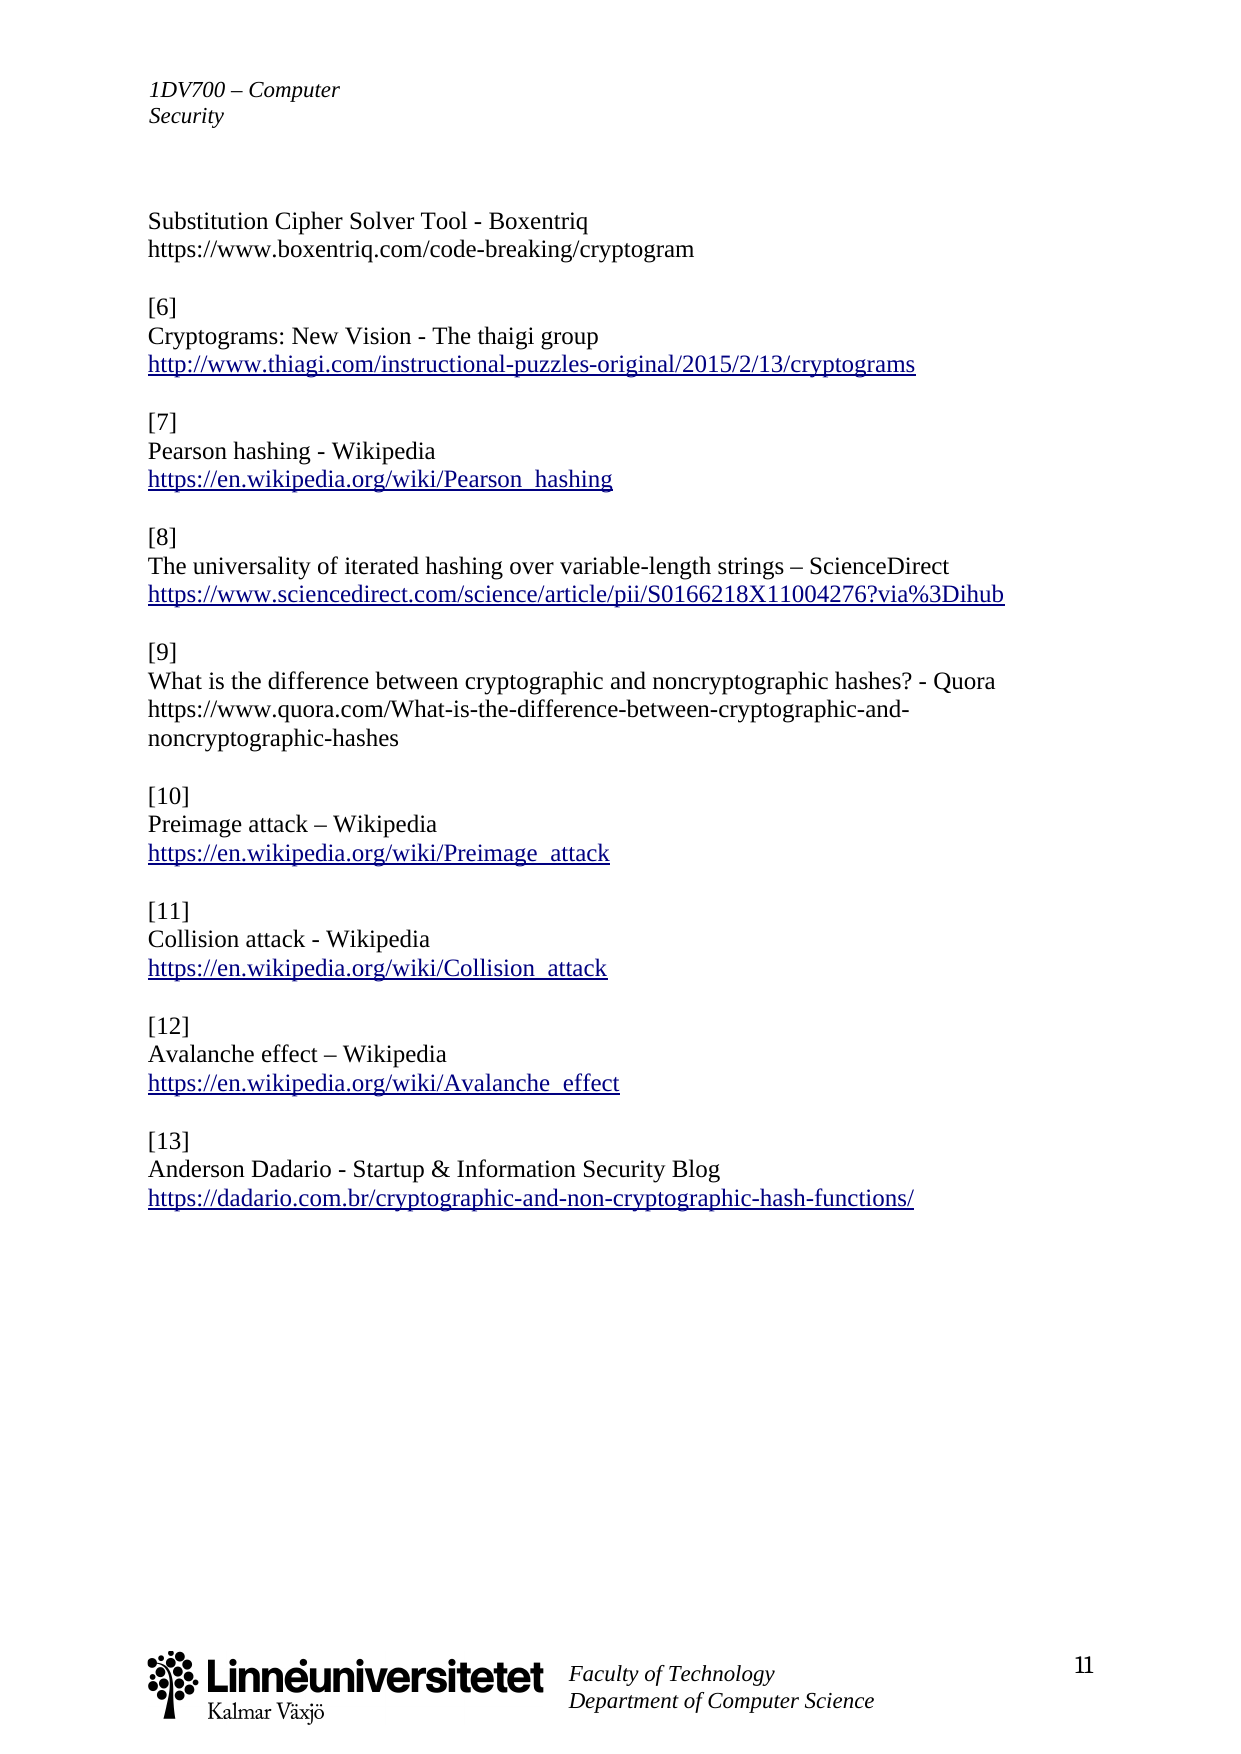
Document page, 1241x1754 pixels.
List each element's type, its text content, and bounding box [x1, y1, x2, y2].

text Cryptograms: New Vision - The thaigi group [148, 321, 1093, 349]
text https://en.wikipedia.org/wiki/Collision_attack [148, 953, 1093, 982]
text [13] [148, 1126, 1093, 1154]
text Substitution Cipher Solver Tool - Boxentriq [148, 206, 1093, 234]
text https://www.quora.com/What-is-the-difference-between-cryptographic-and-noncryptographic-hashes [148, 694, 1093, 752]
text https://en.wikipedia.org/wiki/Preimage_attack [148, 838, 1093, 867]
text [12] [148, 1011, 1093, 1039]
text [9] [148, 637, 1093, 666]
text The universality of iterated hashing over variable-length strings – ScienceDirect [148, 551, 1093, 579]
text Collision attack - Wikipedia [148, 924, 1093, 953]
text [7] [148, 407, 1093, 436]
text Preimage attack – Wikipedia [148, 809, 1093, 838]
text Anderson Dadario - Startup & Information Security Blog [148, 1154, 1093, 1183]
text Avalanche effect – Wikipedia [148, 1039, 1093, 1068]
text http://www.thiagi.com/instructional-puzzles-original/2015/2/13/cryptograms [148, 349, 1093, 378]
text [10] [148, 781, 1093, 809]
text https://dadario.com.br/cryptographic-and-non-cryptographic-hash-functions/ [148, 1183, 1093, 1212]
text [8] [148, 522, 1093, 551]
text [6] [148, 292, 1093, 321]
text [11] [148, 896, 1093, 924]
text https://en.wikipedia.org/wiki/Pearson_hashing [148, 464, 1093, 493]
text https://www.sciencedirect.com/science/article/pii/S0166218X11004276?via%3Dihub [148, 579, 1093, 608]
text What is the difference between cryptographic and noncryptographic hashes? - Quora [148, 666, 1093, 694]
text Pearson hashing - Wikipedia [148, 436, 1093, 464]
picture [147, 1651, 544, 1725]
text https://en.wikipedia.org/wiki/Avalanche_effect [148, 1068, 1093, 1097]
text https://www.boxentriq.com/code-breaking/cryptogram [148, 234, 1093, 263]
